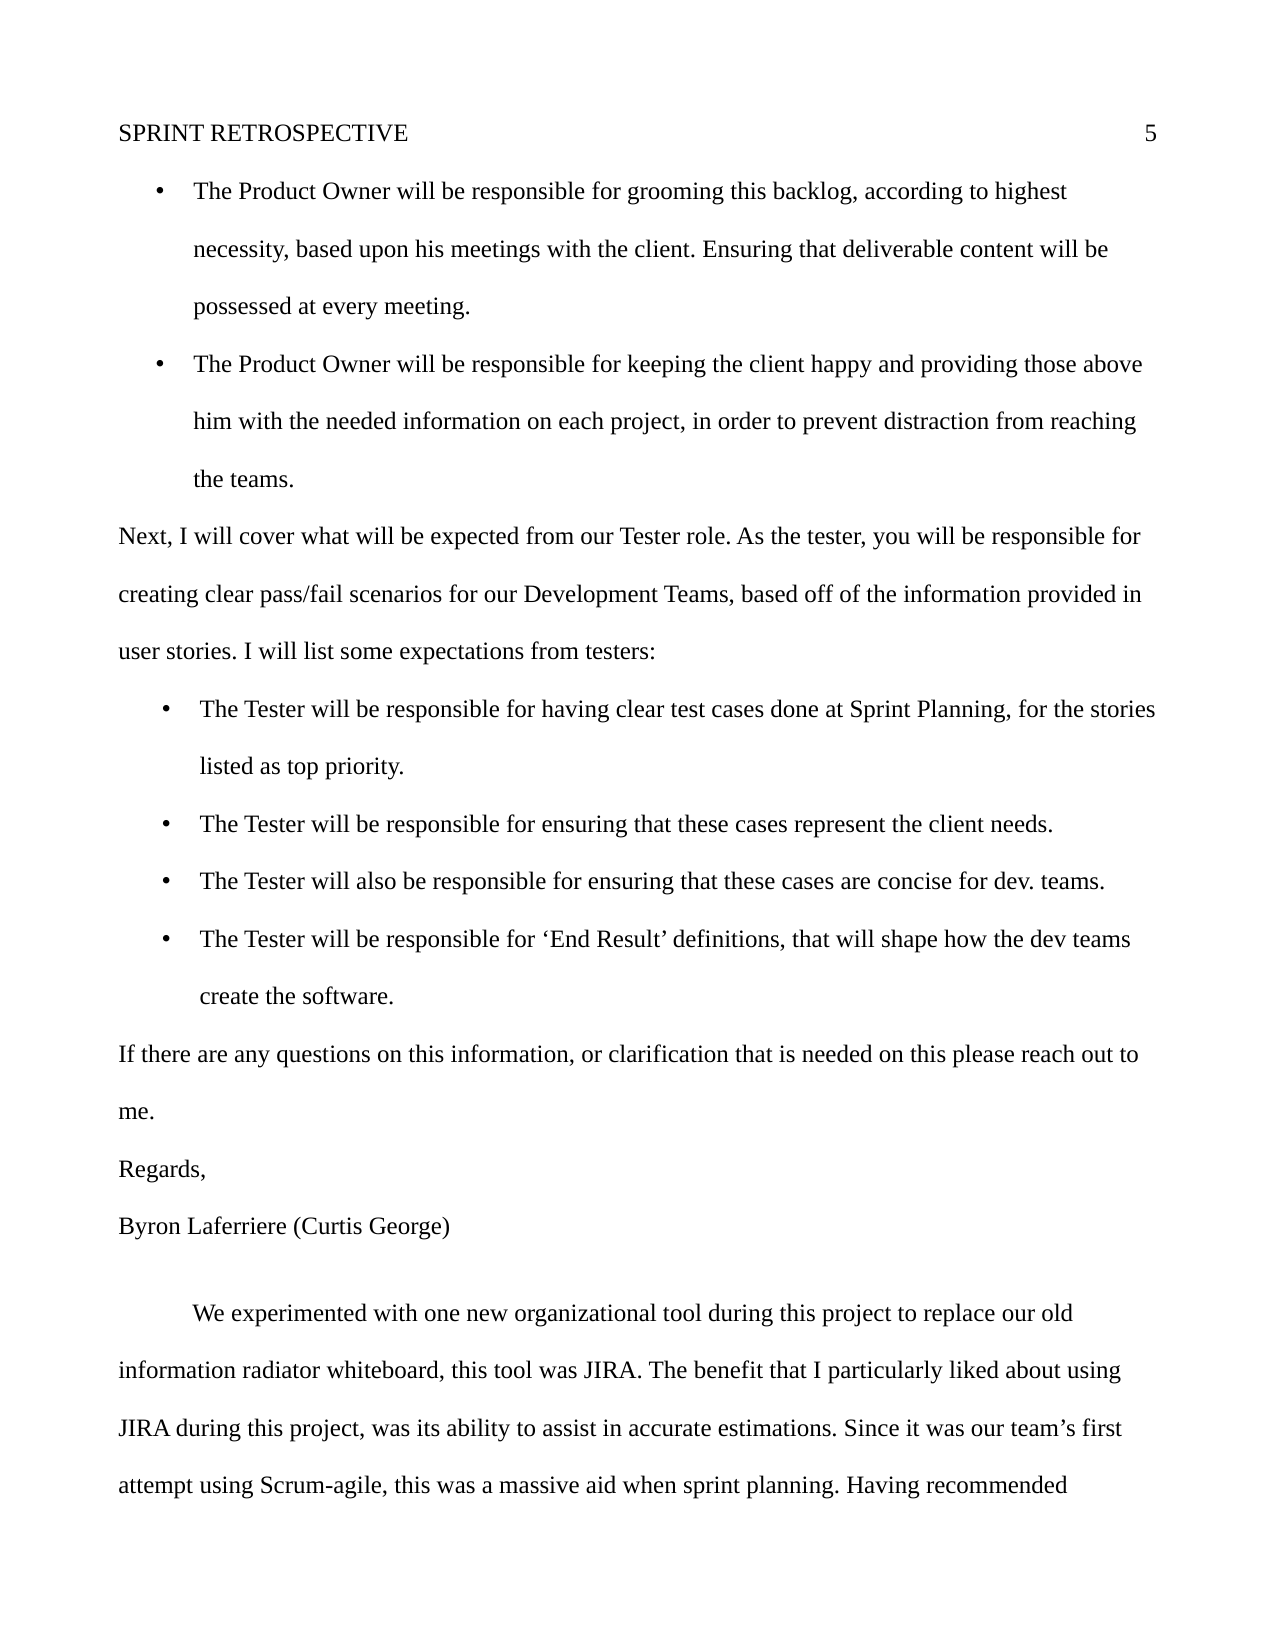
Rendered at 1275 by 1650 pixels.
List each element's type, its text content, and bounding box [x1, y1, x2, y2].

text Next, I will cover what will be expected from our Tester role. As the tester, you will be responsible for creating clear pass/fail scenarios for our Development Teams, based off of the information provided in user stories. I will list some expectations from testers: [118, 521, 1157, 665]
text Regards, [118, 1154, 1157, 1183]
text Byron Laferriere (Curtis George) [118, 1211, 1157, 1240]
list The Tester will be responsible for ‘End Result’ definitions, that will shape how the dev teams create the software. [162, 924, 1157, 1010]
text If there are any questions on this information, or clarification that is needed on this please reach out to me. [118, 1039, 1157, 1125]
list The Tester will be responsible for ensuring that these cases represent the client needs. [162, 809, 1157, 838]
list The Tester will be responsible for having clear test cases done at Sprint Planning, for the stories listed as top priority. [162, 694, 1157, 780]
list The Tester will also be responsible for ensuring that these cases are concise for dev. teams. [162, 866, 1157, 895]
text We experimented with one new organizational tool during this project to replace our old information radiator whiteboard, this tool was JIRA. The benefit that I particularly liked about using JIRA during this project, was its ability to assist in accurate estimations. Since it was our team’s first attempt using Scrum-agile, this was a massive aid when sprint planning. Having recommended [118, 1298, 1157, 1499]
list The Product Owner will be responsible for keeping the client happy and providing those above him with the needed information on each project, in order to prevent distraction from reaching the teams. [156, 349, 1157, 493]
list The Product Owner will be responsible for grooming this backlog, according to highest necessity, based upon his meetings with the client. Ensuring that deliverable content will be possessed at every meeting. [156, 176, 1157, 320]
